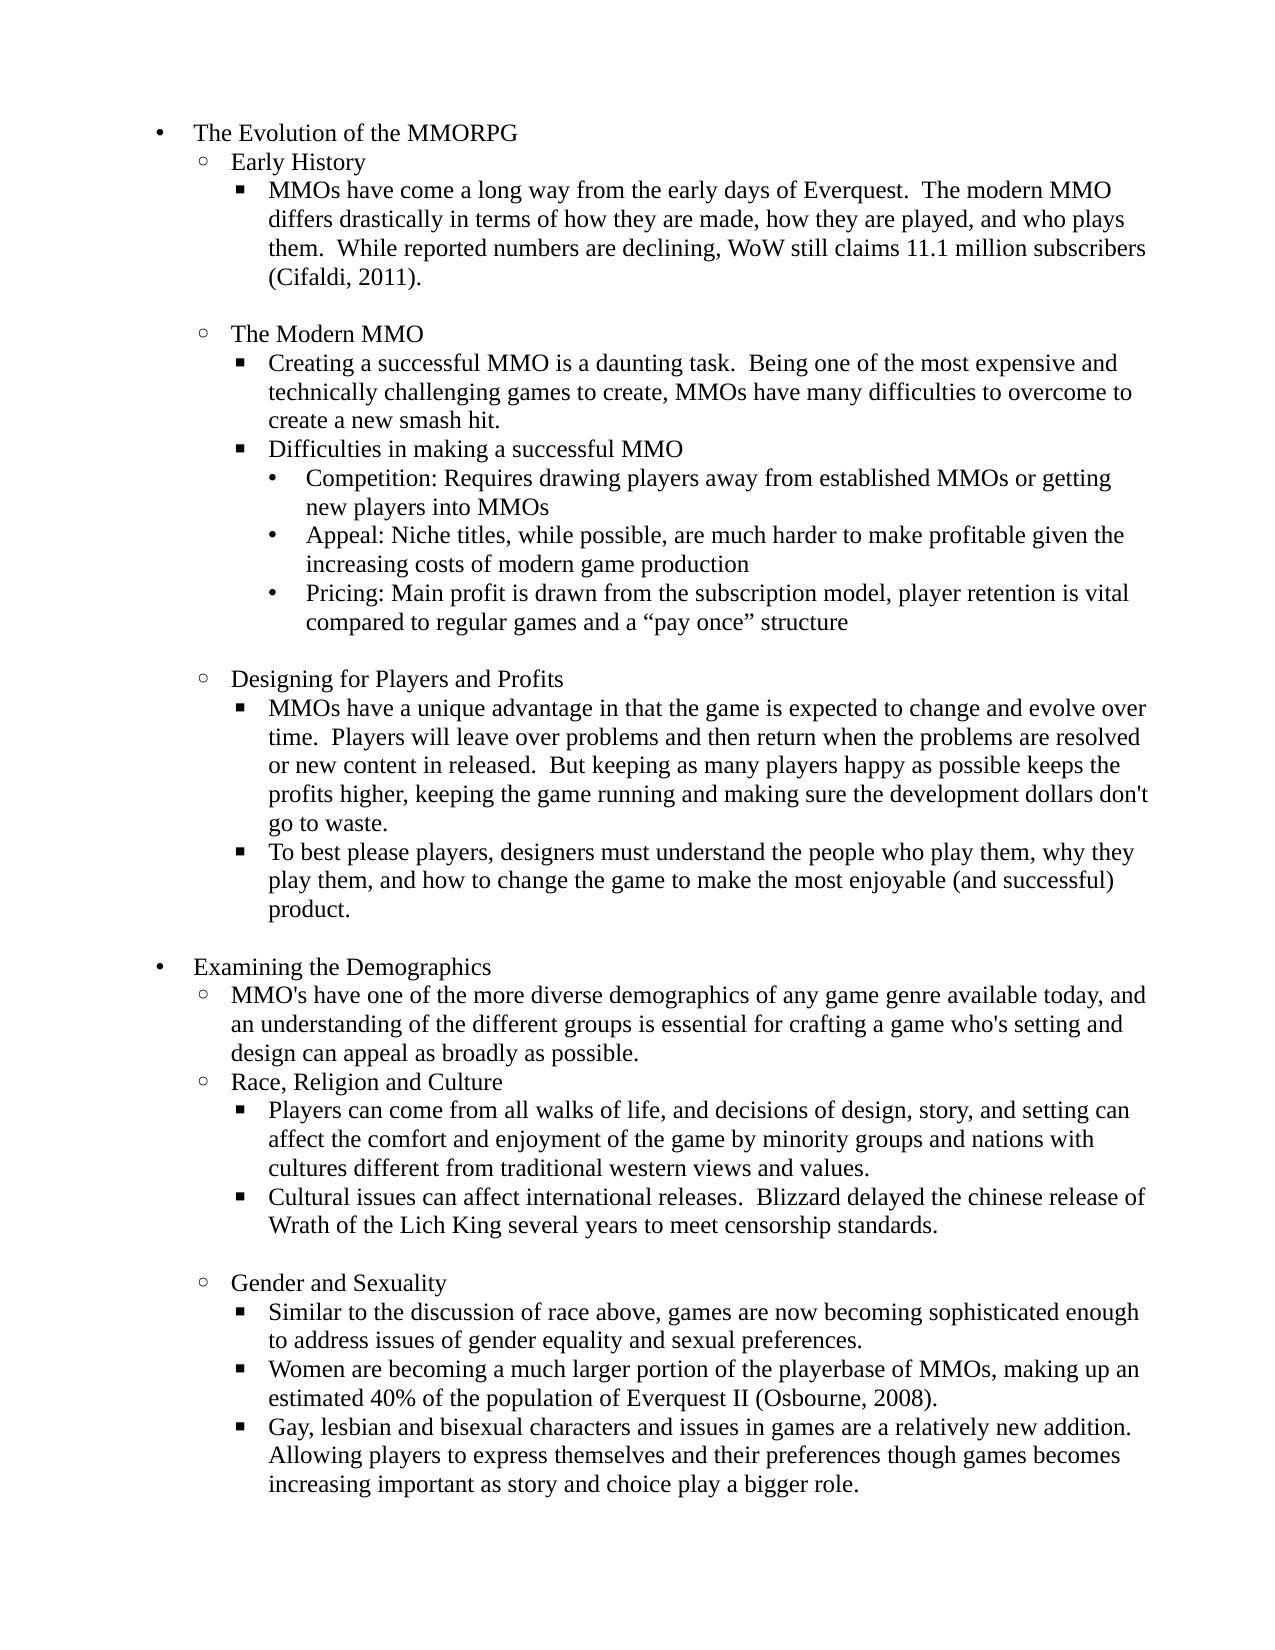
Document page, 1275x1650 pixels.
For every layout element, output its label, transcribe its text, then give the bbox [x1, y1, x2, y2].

list Cultural issues can affect international releases. Blizzard delayed the chinese release of Wrath of the Lich King several years to meet censorship standards. [231, 1182, 1157, 1268]
list The Evolution of the MMORPG [156, 118, 1157, 147]
list The Modern MMO [193, 319, 1157, 348]
list Appeal: Niche titles, while possible, are much harder to make profitable given the increasing costs of modern game production [268, 521, 1157, 578]
list Designing for Players and Profits [193, 664, 1157, 693]
list Women are becoming a much larger portion of the playerbase of MMOs, making up an estimated 40% of the population of Everquest II (Osbourne, 2008). [231, 1354, 1157, 1412]
list MMOs have a unique advantage in that the game is expected to change and evolve over time. Players will leave over problems and then return when the problems are resolved or new content in released. But keeping as many players happy as possible keeps the profits higher, keeping the game running and making sure the development dollars don't go to waste. [231, 693, 1157, 837]
list Gender and Sexuality [193, 1268, 1157, 1297]
list Early History [193, 147, 1157, 176]
list Similar to the discussion of race above, games are now becoming sophisticated enough to address issues of gender equality and sexual preferences. [231, 1297, 1157, 1354]
list Competition: Requires drawing players away from established MMOs or getting new players into MMOs [268, 463, 1157, 521]
list Creating a successful MMO is a daunting task. Being one of the most expensive and technically challenging games to create, MMOs have many difficulties to overcome to create a new smash hit. [231, 348, 1157, 434]
list Gay, lesbian and bisexual characters and issues in games are a relatively new addition. Allowing players to express themselves and their preferences though games becomes increasing important as story and choice play a bigger role. [231, 1412, 1157, 1498]
list Pricing: Main profit is drawn from the subscription model, player retention is vital compared to regular games and a “pay once” structure [268, 578, 1157, 664]
list Difficulties in making a successful MMO [231, 434, 1157, 463]
list To best please players, designers must understand the people who play them, why they play them, and how to change the game to make the most enjoyable (and successful) product. [231, 837, 1157, 952]
list Players can come from all walks of life, and decisions of design, story, and setting can affect the comfort and enjoyment of the game by minority groups and nations with cultures different from traditional western views and values. [231, 1096, 1157, 1182]
list MMO's have one of the more diverse demographics of any game genre available today, and an understanding of the different groups is essential for crafting a game who's setting and design can appeal as broadly as possible. [193, 981, 1157, 1067]
list Examining the Demographics [156, 952, 1157, 981]
list MMOs have come a long way from the early days of Everquest. The modern MMO differs drastically in terms of how they are made, how they are played, and who plays them. While reported numbers are declining, WoW still claims 11.1 million subscribers (Cifaldi, 2011). [231, 176, 1157, 319]
list Race, Religion and Culture [193, 1067, 1157, 1096]
